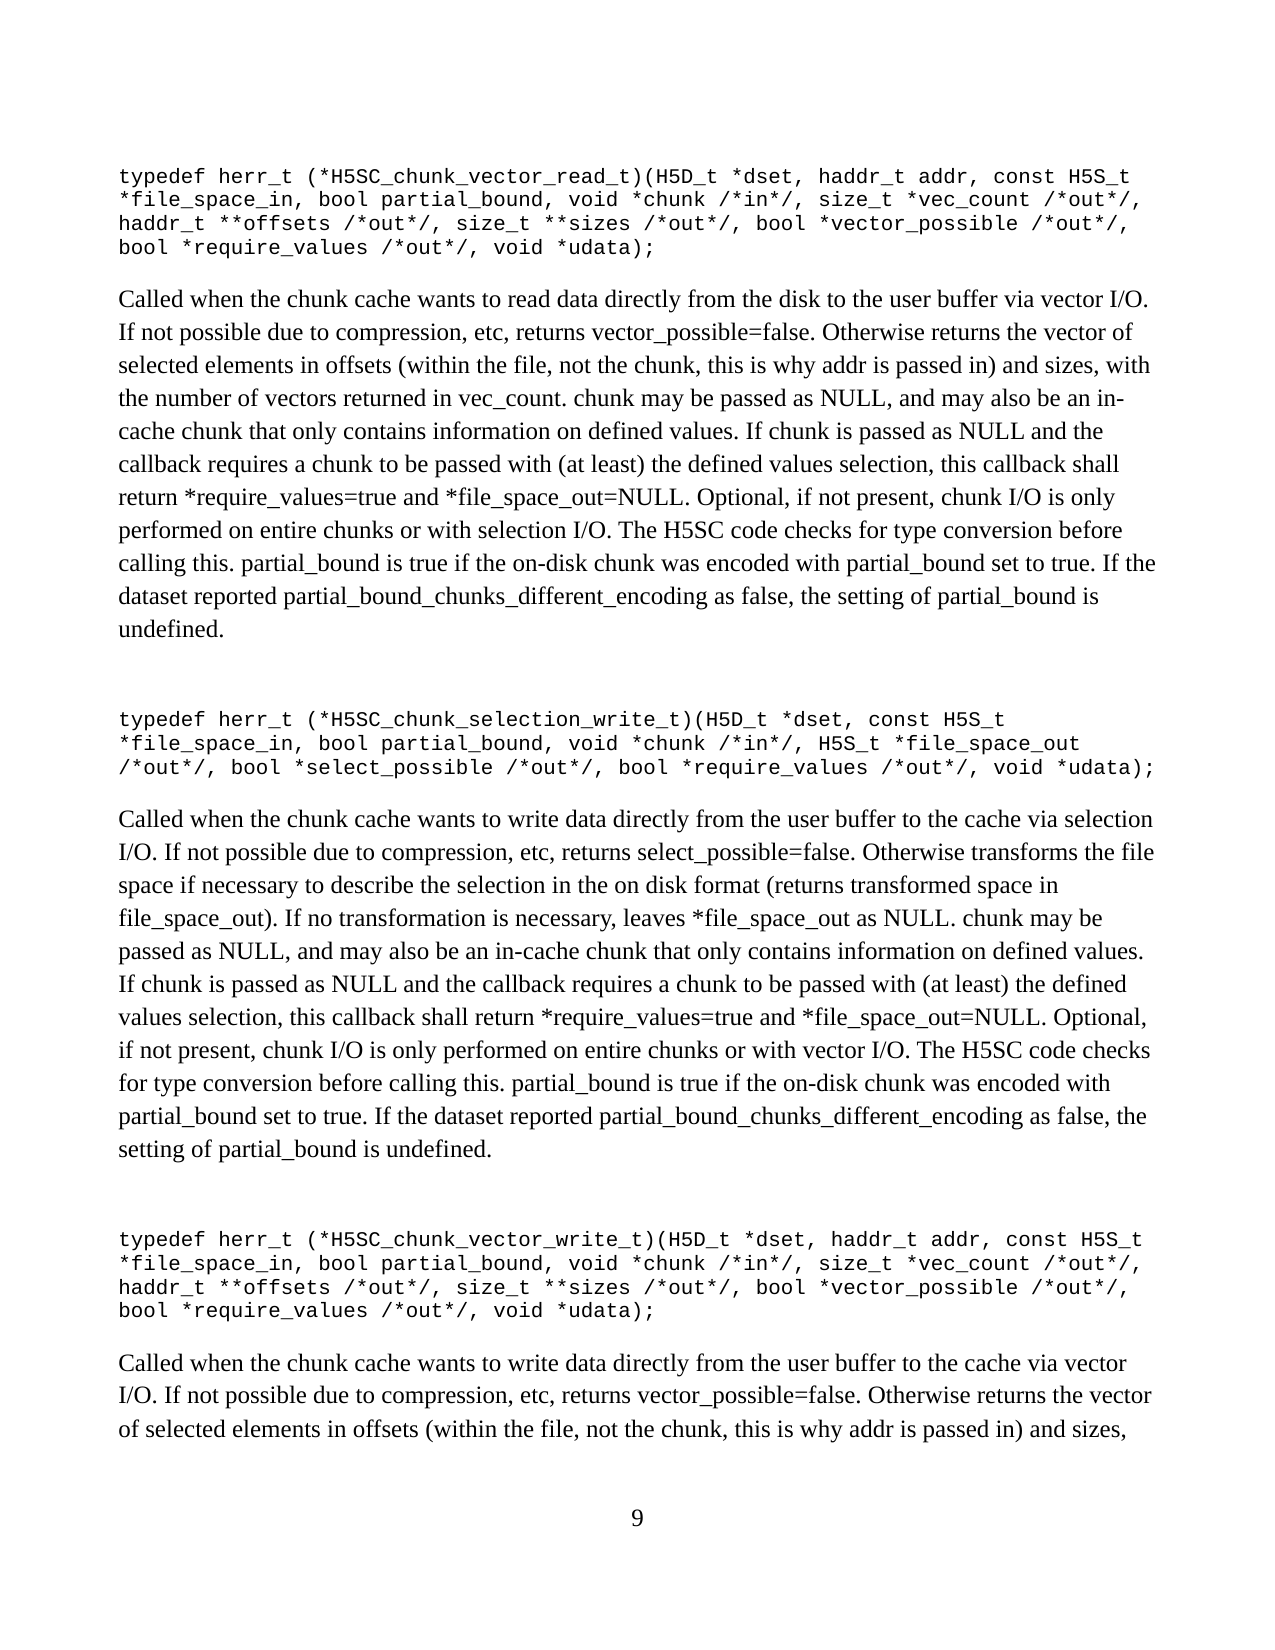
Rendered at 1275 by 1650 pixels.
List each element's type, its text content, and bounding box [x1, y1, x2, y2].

text typedef herr_t (*H5SC_chunk_vector_write_t)(H5D_t *dset, haddr_t addr, const H5S_t *file_space_in, bool partial_bound, void *chunk /*in*/, size_t *vec_count /*out*/, haddr_t **offsets /*out*/, size_t **sizes /*out*/, bool *vector_possible /*out*/, bool *require_values /*out*/, void *udata); [118, 1229, 1157, 1324]
text Called when the chunk cache wants to write data directly from the user buffer to the cache via vector I/O. If not possible due to compression, etc, returns vector_possible=false. Otherwise returns the vector of selected elements in offsets (within the file, not the chunk, this is why addr is passed in) and sizes, [118, 1348, 1157, 1442]
text Called when the chunk cache wants to read data directly from the disk to the user buffer via vector I/O. If not possible due to compression, etc, returns vector_possible=false. Otherwise returns the vector of selected elements in offsets (within the file, not the chunk, this is why addr is passed in) and sizes, with the number of vectors returned in vec_count. chunk may be passed as NULL, and may also be an in-cache chunk that only contains information on defined values. If chunk is passed as NULL and the callback requires a chunk to be passed with (at least) the defined values selection, this callback shall return *require_values=true and *file_space_out=NULL. Optional, if not present, chunk I/O is only performed on entire chunks or with selection I/O. The H5SC code checks for type conversion before calling this. partial_bound is true if the on-disk chunk was encoded with partial_bound set to true. If the dataset reported partial_bound_chunks_different_encoding as false, the setting of partial_bound is undefined. [118, 284, 1157, 643]
text Called when the chunk cache wants to write data directly from the user buffer to the cache via selection I/O. If not possible due to compression, etc, returns select_possible=false. Otherwise transforms the file space if necessary to describe the selection in the on disk format (returns transformed space in file_space_out). If no transformation is necessary, leaves *file_space_out as NULL. chunk may be passed as NULL, and may also be an in-cache chunk that only contains information on defined values. If chunk is passed as NULL and the callback requires a chunk to be passed with (at least) the defined values selection, this callback shall return *require_values=true and *file_space_out=NULL. Optional, if not present, chunk I/O is only performed on entire chunks or with vector I/O. The H5SC code checks for type conversion before calling this. partial_bound is true if the on-disk chunk was encoded with partial_bound set to true. If the dataset reported partial_bound_chunks_different_encoding as false, the setting of partial_bound is undefined. [118, 804, 1157, 1163]
text typedef herr_t (*H5SC_chunk_vector_read_t)(H5D_t *dset, haddr_t addr, const H5S_t *file_space_in, bool partial_bound, void *chunk /*in*/, size_t *vec_count /*out*/, haddr_t **offsets /*out*/, size_t **sizes /*out*/, bool *vector_possible /*out*/, bool *require_values /*out*/, void *udata); [118, 166, 1157, 260]
text typedef herr_t (*H5SC_chunk_selection_write_t)(H5D_t *dset, const H5S_t *file_space_in, bool partial_bound, void *chunk /*in*/, H5S_t *file_space_out /*out*/, bool *select_possible /*out*/, bool *require_values /*out*/, void *udata); [118, 709, 1157, 780]
